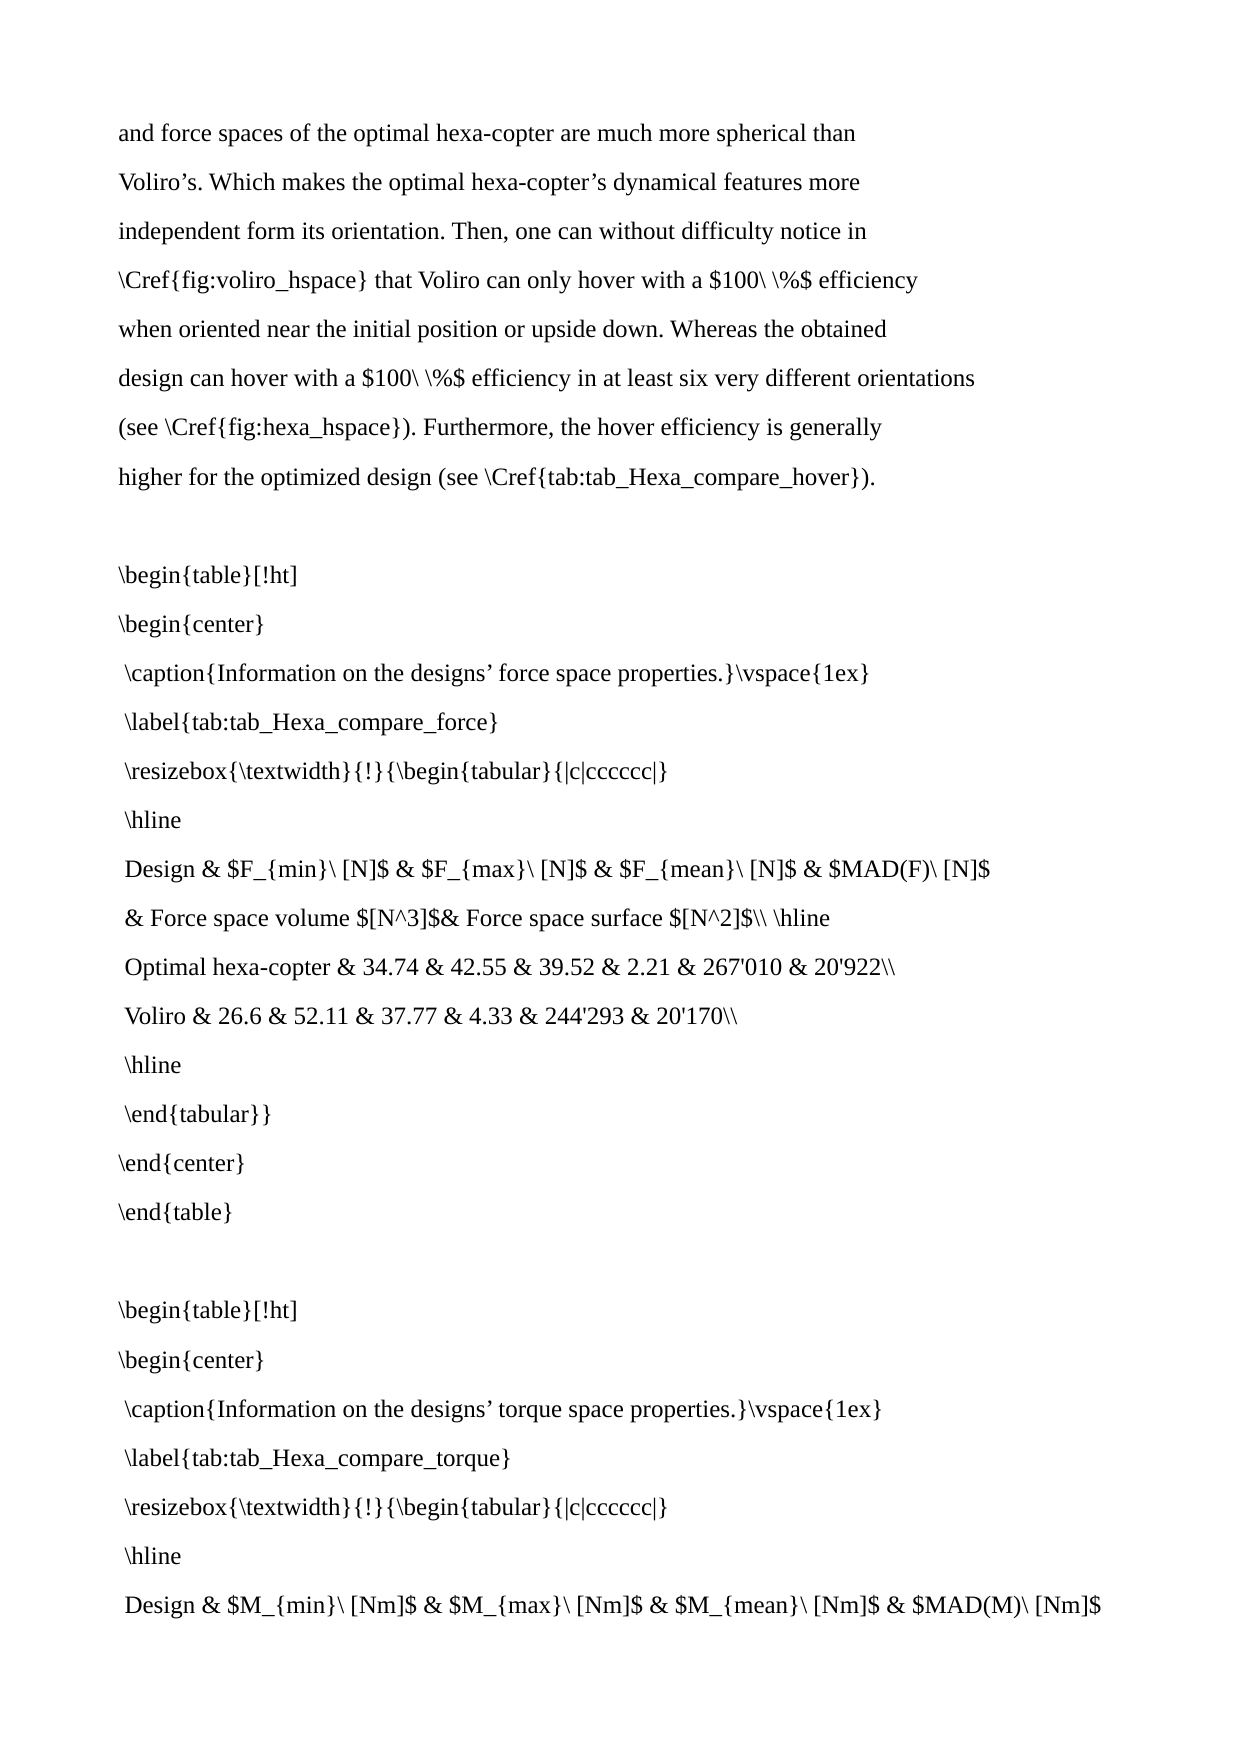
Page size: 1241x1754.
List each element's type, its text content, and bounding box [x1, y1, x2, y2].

text \Cref{fig:voliro_hspace} that Voliro can only hover with a $100\ \%$ efficiency [118, 265, 1122, 294]
text \begin{center} [118, 609, 1122, 637]
text \resizebox{\textwidth}{!}{\begin{tabular}{|c|cccccc|} [118, 1492, 1122, 1521]
text Design & $M_{min}\ [Nm]$ & $M_{max}\ [Nm]$ & $M_{mean}\ [Nm]$ & $MAD(M)\ [Nm]$ [118, 1590, 1122, 1619]
text \begin{table}[!ht] [118, 560, 1122, 588]
text \caption{Information on the designs’ torque space properties.}\vspace{1ex} [118, 1394, 1122, 1422]
text Optimal hexa-copter & 34.74 & 42.55 & 39.52 & 2.21 & 267'010 & 20'922\\ [118, 952, 1122, 981]
text and force spaces of the optimal hexa-copter are much more spherical than [118, 118, 1122, 147]
text independent form its orientation. Then, one can without difficulty notice in [118, 216, 1122, 245]
text (see \Cref{fig:hexa_hspace}). Furthermore, the hover efficiency is generally [118, 412, 1122, 441]
text \end{table} [118, 1197, 1122, 1226]
text \resizebox{\textwidth}{!}{\begin{tabular}{|c|cccccc|} [118, 756, 1122, 785]
text \end{center} [118, 1148, 1122, 1177]
text \caption{Information on the designs’ force space properties.}\vspace{1ex} [118, 658, 1122, 687]
text \begin{table}[!ht] [118, 1296, 1122, 1324]
text \label{tab:tab_Hexa_compare_torque} [118, 1443, 1122, 1472]
text Voliro & 26.6 & 52.11 & 37.77 & 4.33 & 244'293 & 20'170\\ [118, 1001, 1122, 1030]
text \hline [118, 1050, 1122, 1079]
text \label{tab:tab_Hexa_compare_force} [118, 707, 1122, 736]
text \hline [118, 1541, 1122, 1570]
text design can hover with a $100\ \%$ efficiency in at least six very different orientations [118, 363, 1122, 392]
text \end{tabular}} [118, 1099, 1122, 1128]
text when oriented near the initial position or upside down. Whereas the obtained [118, 314, 1122, 343]
text & Force space volume $[N^3]$& Force space surface $[N^2]$\\ \hline [118, 903, 1122, 932]
text Voliro’s. Which makes the optimal hexa-copter’s dynamical features more [118, 167, 1122, 196]
text Design & $F_{min}\ [N]$ & $F_{max}\ [N]$ & $F_{mean}\ [N]$ & $MAD(F)\ [N]$ [118, 854, 1122, 883]
text \begin{center} [118, 1345, 1122, 1373]
text higher for the optimized design (see \Cref{tab:tab_Hexa_compare_hover}). [118, 462, 1122, 490]
text \hline [118, 805, 1122, 834]
